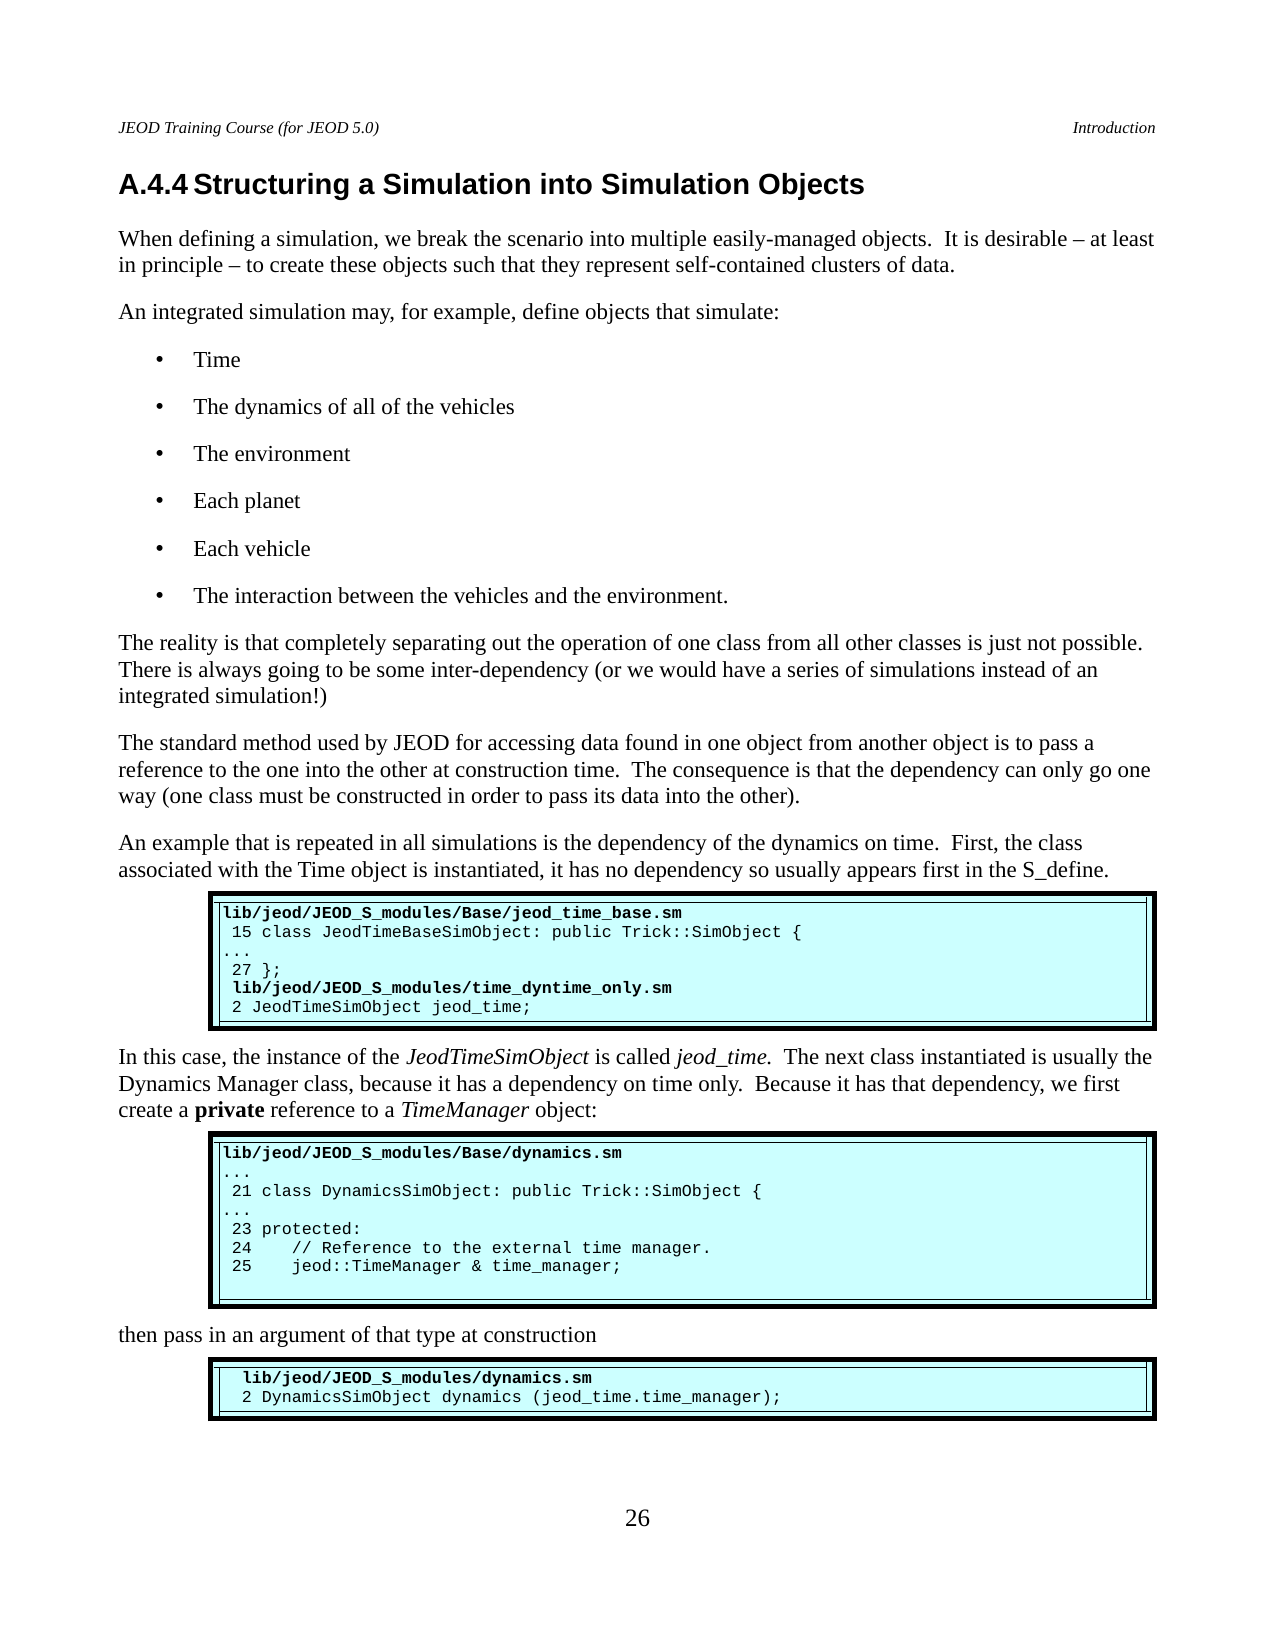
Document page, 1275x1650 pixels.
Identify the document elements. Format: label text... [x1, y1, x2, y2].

text ... [220, 1150, 1146, 1169]
list Each planet [156, 488, 1157, 514]
text 23 protected: [220, 1207, 1146, 1226]
text lib/jeod/JEOD_S_modules/dynamics.sm [213, 1362, 1146, 1367]
text ... [1147, 1188, 1152, 1207]
text [220, 1022, 1152, 1026]
text When defining a simulation, we break the scenario into multiple easily-managed objects. It is desirable – at least in principle – to create these objects such that they represent self-contained clusters of data. [118, 225, 1157, 277]
text lib/jeod/JEOD_S_modules/Base/jeod_time_base.sm [213, 896, 1146, 902]
text An example that is repeated in all simulations is the dependency of the dynamics on time. First, the class associated with the Time object is instantiated, it has no dependency so usually appears first in the S_define. [118, 829, 1157, 882]
text ... [1147, 929, 1152, 948]
text An integrated simulation may, for example, define objects that simulate: [118, 298, 1157, 325]
text then pass in an argument of that type at construction [118, 1321, 1157, 1348]
text lib/jeod/JEOD_S_modules/time_dyntime_only.sm [220, 967, 1146, 985]
text 2 DynamicsSimObject dynamics (jeod_time.time_manager); [220, 1375, 1146, 1411]
text 24 // Reference to the external time manager. [220, 1226, 1146, 1244]
text ... [220, 1188, 1146, 1207]
text The reality is that completely separating out the operation of one class from all other classes is just not possible. There is always going to be some inter-dependency (or we would have a series of simulations instead of an integrated simulation!) [118, 629, 1157, 708]
text ... [213, 929, 219, 948]
list Each vehicle [156, 535, 1157, 561]
list Time [156, 346, 1157, 372]
text ... [220, 929, 1146, 948]
text In this case, the instance of the JeodTimeSimObject is called jeod_time. The next class instantiated is usually the Dynamics Manager class, because it has a dependency on time only. Because it has that dependency, we first create a private reference to a TimeManager object: [118, 1043, 1157, 1122]
text 15 class JeodTimeBaseSimObject: public Trick::SimObject { [220, 910, 1146, 929]
text The standard method used by JEOD for accessing data found in one object from another object is to pass a reference to the one into the other at construction time. The consequence is that the dependency can only go one way (one class must be constructed in order to pass its data into the other). [118, 729, 1157, 808]
text ... [213, 1188, 219, 1207]
text 25 jeod::TimeManager & time_manager; [220, 1244, 1146, 1263]
text 21 class DynamicsSimObject: public Trick::SimObject { [220, 1169, 1146, 1188]
text ... [213, 1150, 219, 1169]
list The environment [156, 440, 1157, 467]
text [220, 1412, 1152, 1416]
text lib/jeod/JEOD_S_modules/Base/jeod_time_base.sm [220, 903, 1146, 910]
text 27 }; [213, 948, 219, 967]
list The dynamics of all of the vehicles [156, 393, 1157, 419]
subtitle Structuring a Simulation into Simulation Objects [118, 167, 1157, 200]
text 2 JeodTimeSimObject jeod_time; [220, 985, 1146, 1021]
text lib/jeod/JEOD_S_modules/Base/dynamics.sm [220, 1143, 1146, 1150]
list The interaction between the vehicles and the environment. [156, 582, 1157, 608]
text 27 }; [220, 948, 1146, 967]
text lib/jeod/JEOD_S_modules/Base/dynamics.sm [213, 1137, 1146, 1142]
text ... [1147, 1150, 1152, 1169]
text lib/jeod/JEOD_S_modules/dynamics.sm [220, 1368, 1146, 1375]
